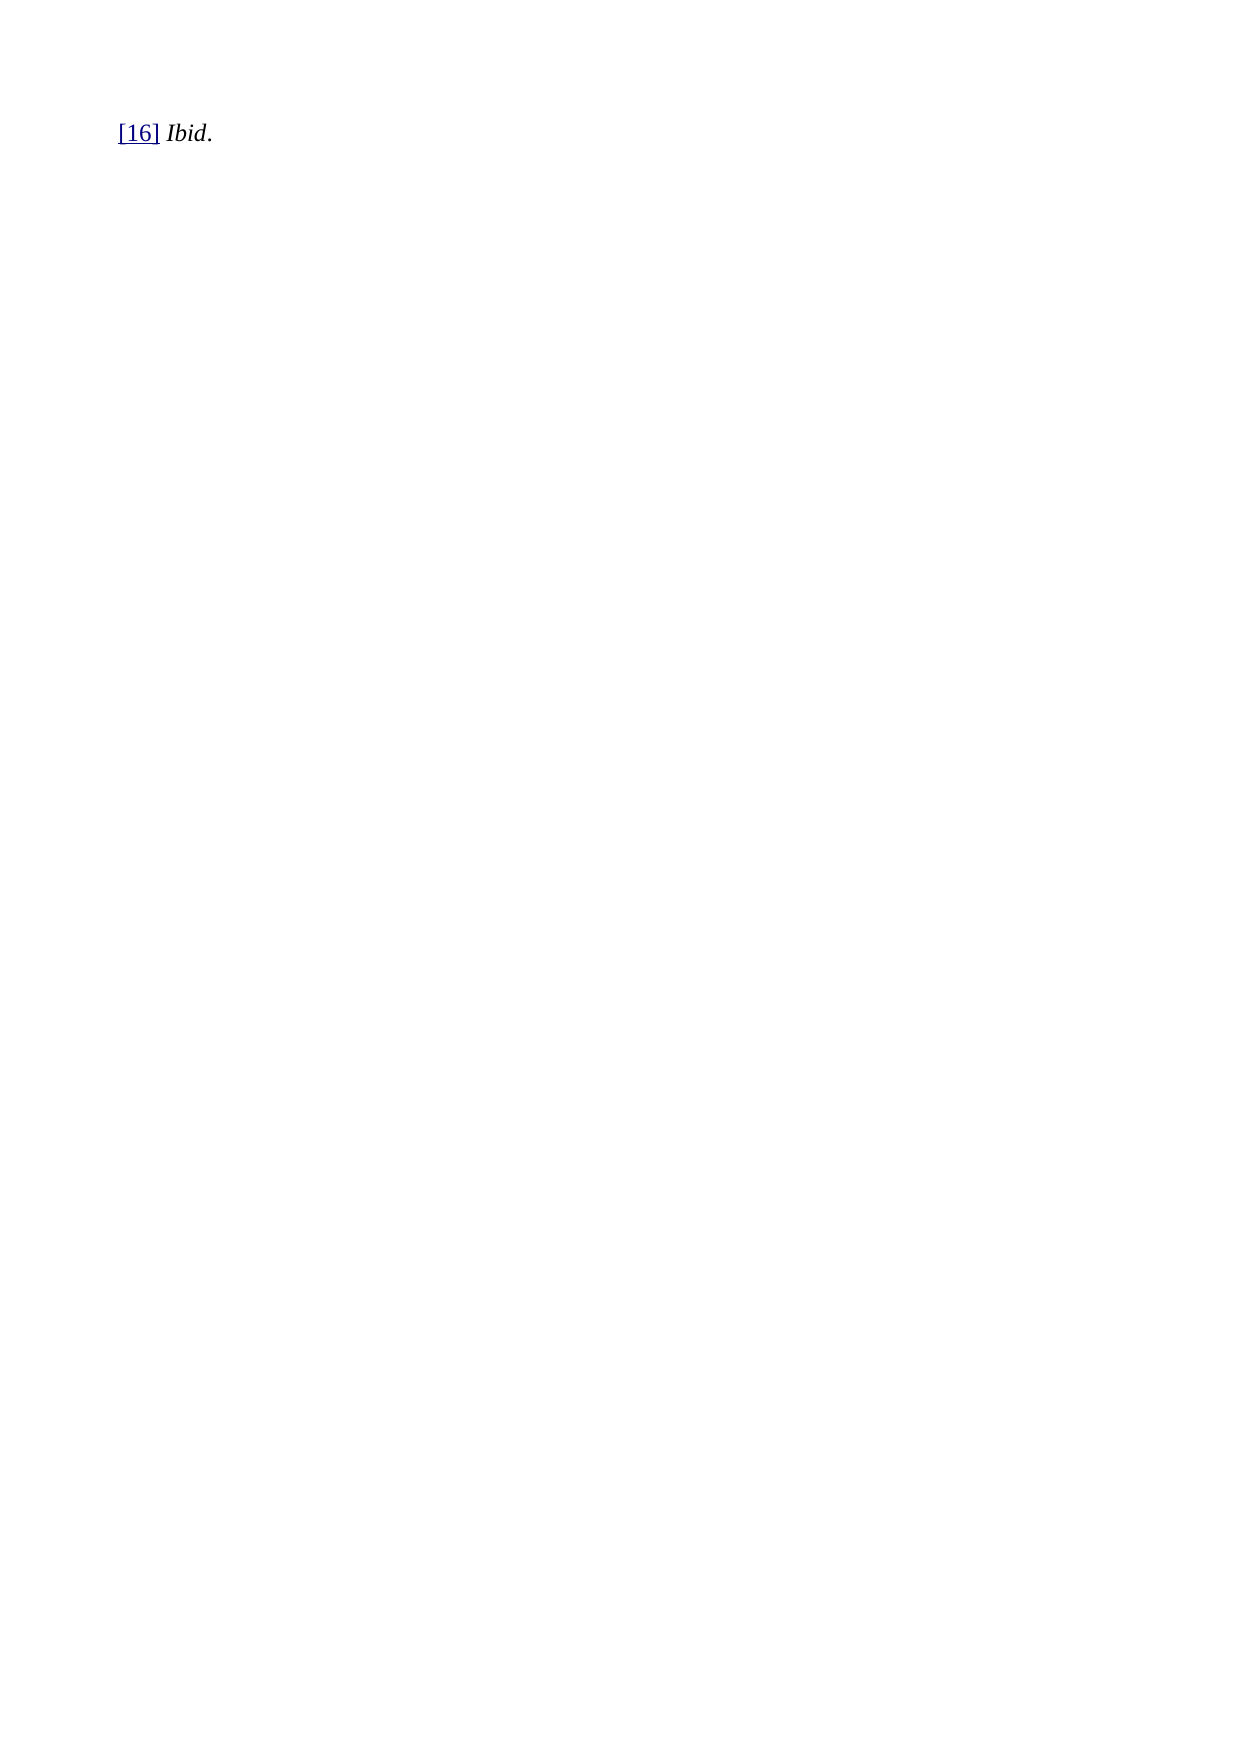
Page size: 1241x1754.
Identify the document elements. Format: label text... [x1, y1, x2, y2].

text [16] Ibid. [118, 118, 1122, 147]
